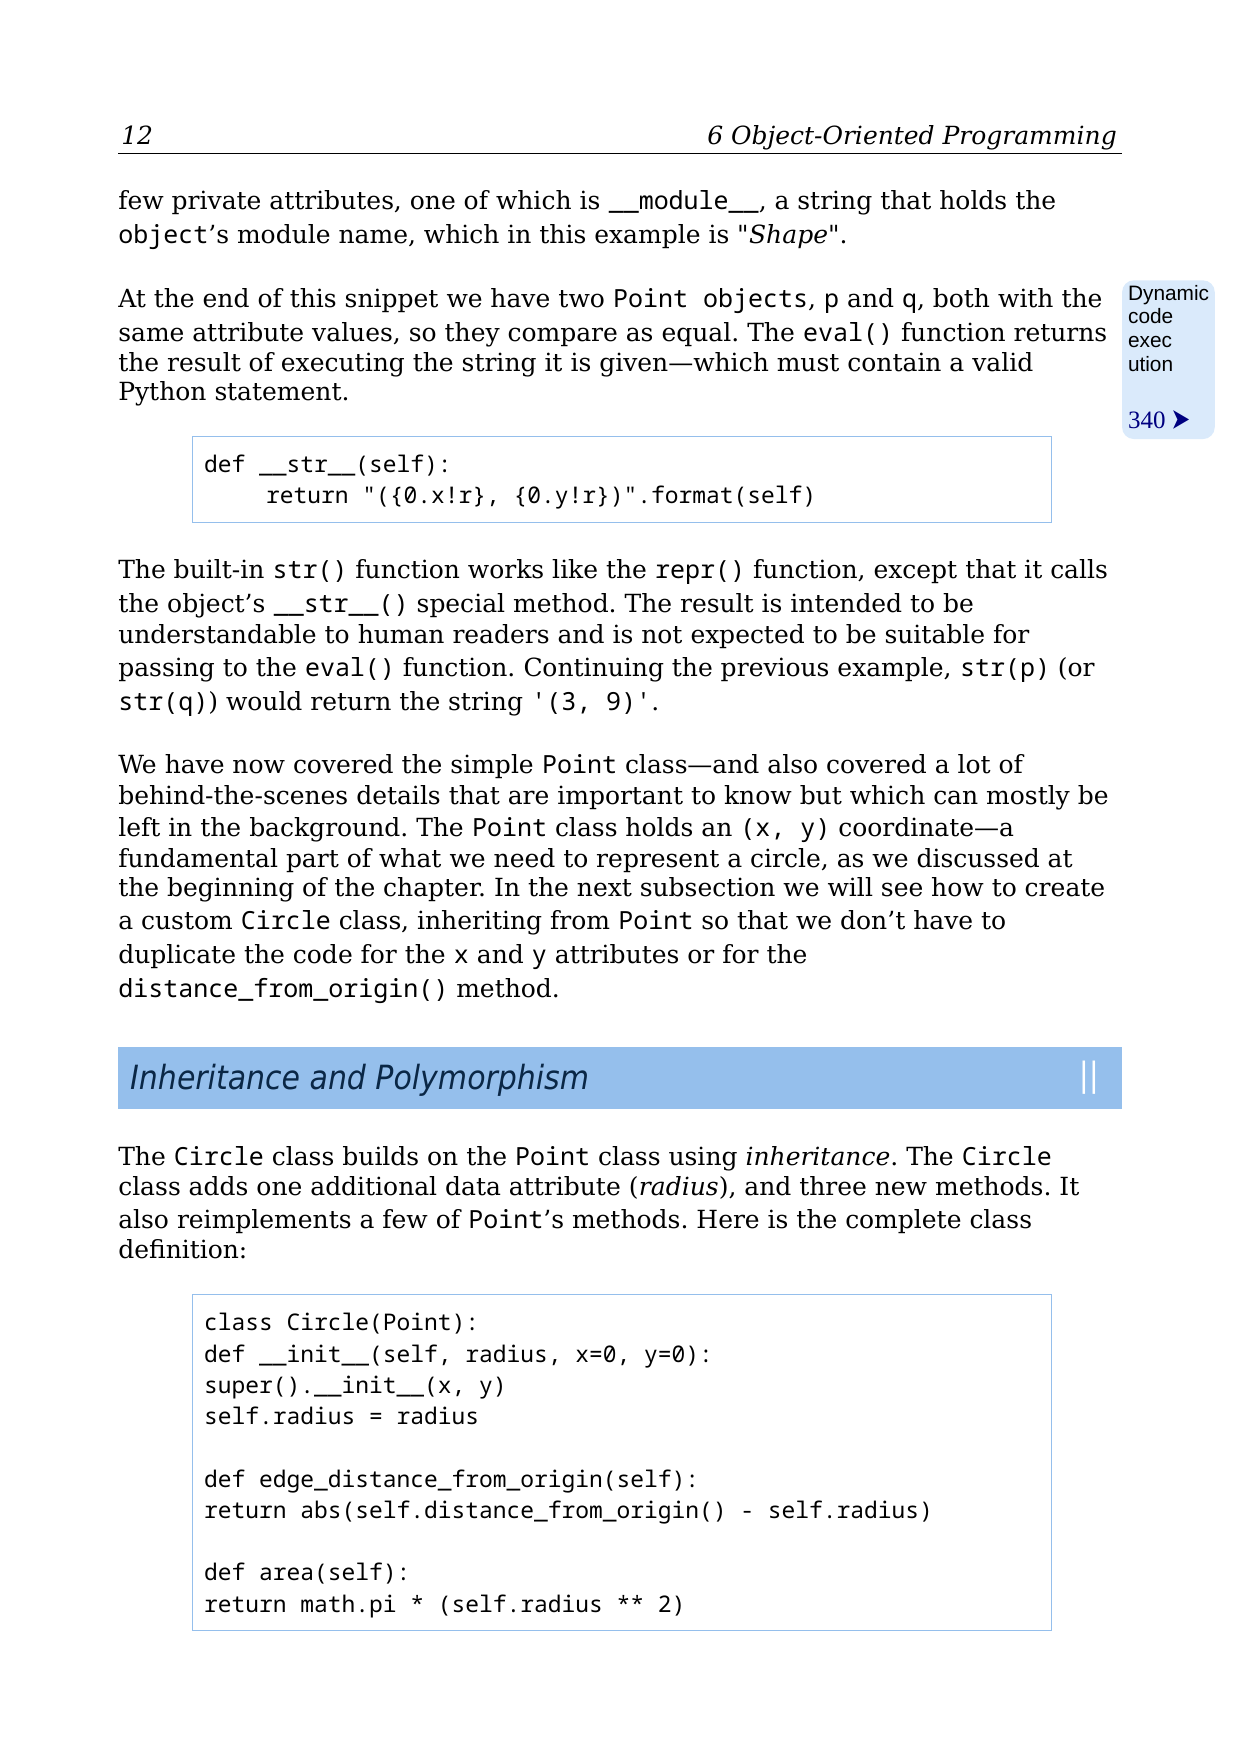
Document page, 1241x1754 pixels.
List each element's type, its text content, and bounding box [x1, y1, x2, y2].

text self.radius = radius [193, 1388, 1051, 1419]
text || [1063, 1055, 1098, 1094]
text return math.pi * (self.radius ** 2) [193, 1576, 1051, 1630]
text def area(self): [193, 1544, 1051, 1576]
text We have now covered the simple Point class—and also covered a lot of behind-the-scenes details that are important to know but which can mostly be left in the background. The Point class holds an (x, y) coordinate—a fundamental part of what we need to represent a circle, as we discussed at the beginning of the chapter. In the next subsection we will see how to create a custom Circle class, inheriting from Point so that we don’t have to duplicate the code for the x and y attributes or for the distance_from_origin() method. [118, 747, 1122, 1005]
text return abs(self.distance_from_origin() - self.radius) [193, 1482, 1051, 1513]
text class Circle(Point): [193, 1295, 1051, 1326]
text The Circle class builds on the Point class using inheritance. The Circle class adds one additional data attribute (radius), and three new methods. It also reimplements a few of Point’s methods. Here is the complete class definition: [118, 1138, 1122, 1265]
subtitle Inheritance and Polymorphism [118, 1047, 1122, 1109]
text At the end of this snippet we have two Point objects, p and q, both with the same attribute values, so they compare as equal. The eval() function returns the result of executing the string it is given—which must contain a valid Python statement. [118, 280, 1122, 407]
text super().__init__(x, y) [193, 1357, 1051, 1388]
text The built-in str() function works like the repr() function, except that it calls the object’s __str__() special method. The result is intended to be understandable to human readers and is not expected to be suitable for passing to the eval() function. Continuing the previous example, str(p) (or str(q)) would return the string '(3, 9)'. [118, 552, 1122, 717]
text def edge_distance_from_origin(self): [193, 1451, 1051, 1482]
text return "({0.x!r}, {0.y!r})".format(self) [193, 467, 1051, 522]
text def __init__(self, radius, x=0, y=0): [193, 1326, 1051, 1357]
text def __str__(self): [193, 437, 1051, 467]
text few private attributes, one of which is __module__, a string that holds the object’s module name, which in this example is "Shape". [118, 183, 1122, 251]
